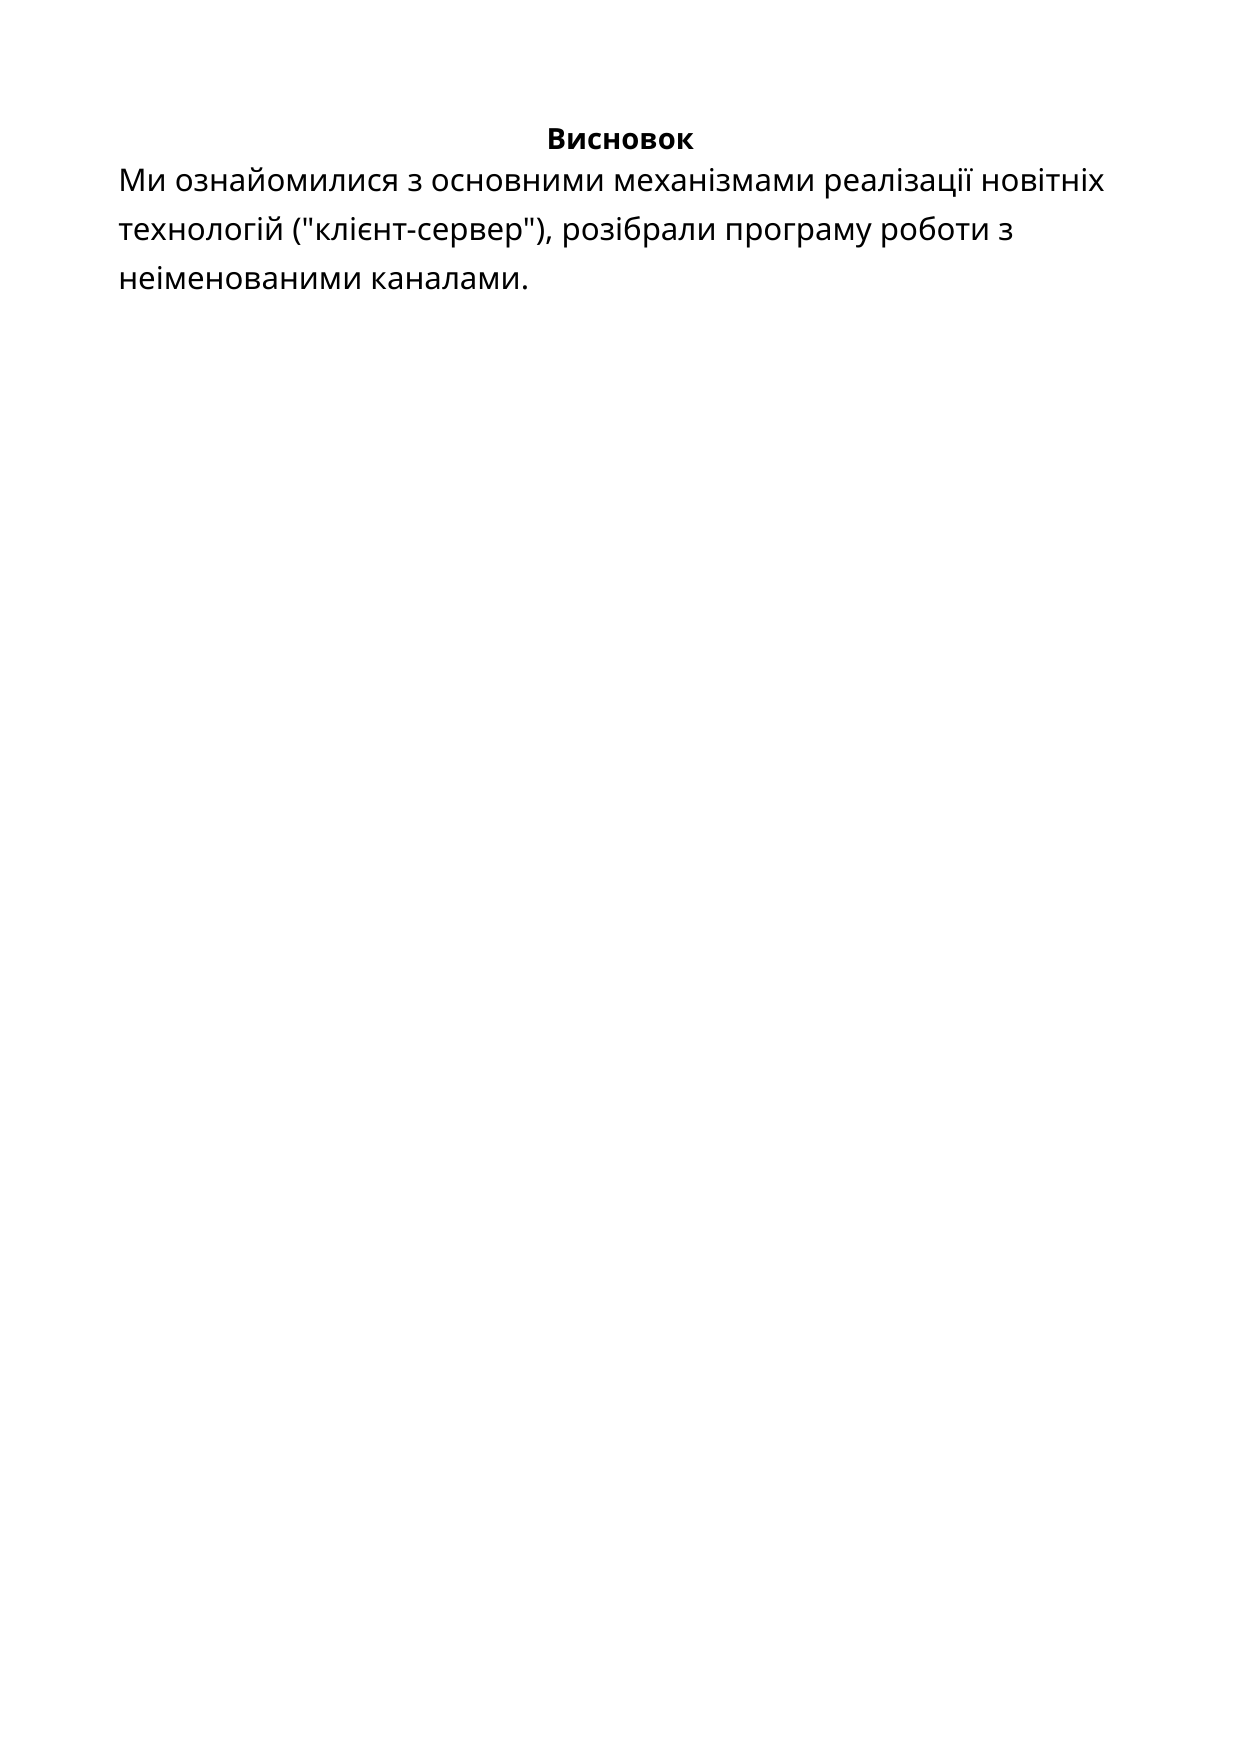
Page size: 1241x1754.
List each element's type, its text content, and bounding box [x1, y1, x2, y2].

text Ми ознайомилися з основними механізмами реалізації новітніх технологій ("клієнт-сервер"), розібрали програму роботи з неіменованими каналами. [118, 158, 1122, 298]
text Висновок [118, 118, 1122, 158]
